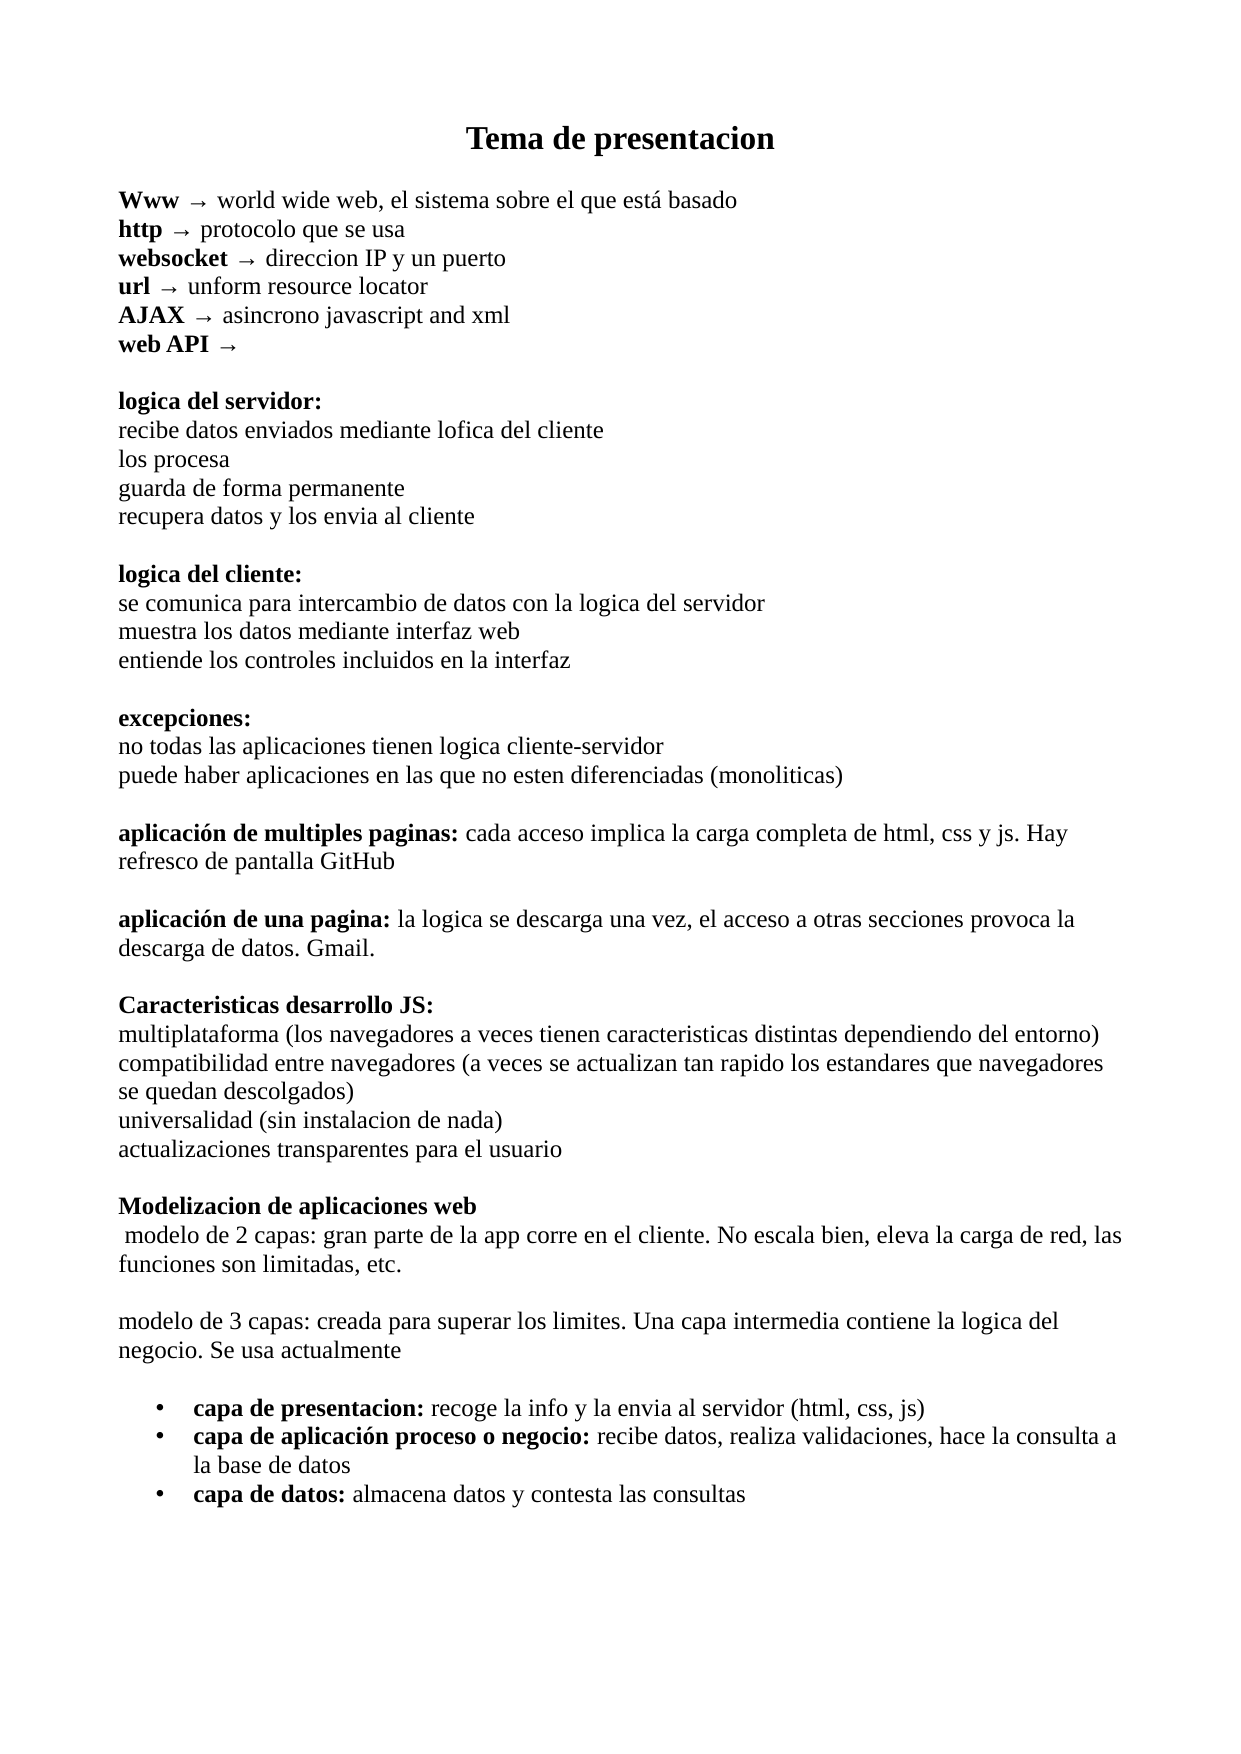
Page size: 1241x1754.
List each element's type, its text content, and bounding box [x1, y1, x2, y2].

text modelo de 3 capas: creada para superar los limites. Una capa intermedia contiene la logica del negocio. Se usa actualmente [118, 1306, 1122, 1364]
text url → unform resource locator [118, 271, 1122, 300]
text multiplataforma (los navegadores a veces tienen caracteristicas distintas dependiendo del entorno) [118, 1019, 1122, 1048]
list capa de datos: almacena datos y contesta las consultas [156, 1479, 1122, 1508]
text http → protocolo que se usa [118, 214, 1122, 243]
text entiende los controles incluidos en la interfaz [118, 645, 1122, 674]
text web API → [118, 329, 1122, 358]
text Www → world wide web, el sistema sobre el que está basado [118, 185, 1122, 214]
text recupera datos y los envia al cliente [118, 501, 1122, 530]
text excepciones: [118, 703, 1122, 731]
text websocket → direccion IP y un puerto [118, 243, 1122, 271]
text Caracteristicas desarrollo JS: [118, 990, 1122, 1019]
text aplicación de una pagina: la logica se descarga una vez, el acceso a otras secciones provoca la descarga de datos. Gmail. [118, 904, 1122, 961]
list capa de presentacion: recoge la info y la envia al servidor (html, css, js) [156, 1393, 1122, 1421]
text actualizaciones transparentes para el usuario [118, 1134, 1122, 1163]
text puede haber aplicaciones en las que no esten diferenciadas (monoliticas) [118, 760, 1122, 789]
text Modelizacion de aplicaciones web [118, 1191, 1122, 1220]
text compatibilidad entre navegadores (a veces se actualizan tan rapido los estandares que navegadores se quedan descolgados) [118, 1048, 1122, 1105]
text AJAX → asincrono javascript and xml [118, 300, 1122, 329]
text logica del servidor: recibe datos enviados mediante lofica del cliente [118, 386, 1122, 444]
text Tema de presentacion [118, 118, 1122, 156]
text aplicación de multiples paginas: cada acceso implica la carga completa de html, css y js. Hay refresco de pantalla GitHub [118, 818, 1122, 875]
text muestra los datos mediante interfaz web [118, 616, 1122, 645]
list capa de aplicación proceso o negocio: recibe datos, realiza validaciones, hace la consulta a la base de datos [156, 1421, 1122, 1479]
text logica del cliente: [118, 559, 1122, 588]
text modelo de 2 capas: gran parte de la app corre en el cliente. No escala bien, eleva la carga de red, las funciones son limitadas, etc. [118, 1220, 1122, 1278]
text guarda de forma permanente [118, 473, 1122, 501]
text universalidad (sin instalacion de nada) [118, 1105, 1122, 1134]
text los procesa [118, 444, 1122, 473]
text se comunica para intercambio de datos con la logica del servidor [118, 588, 1122, 616]
text no todas las aplicaciones tienen logica cliente-servidor [118, 731, 1122, 760]
